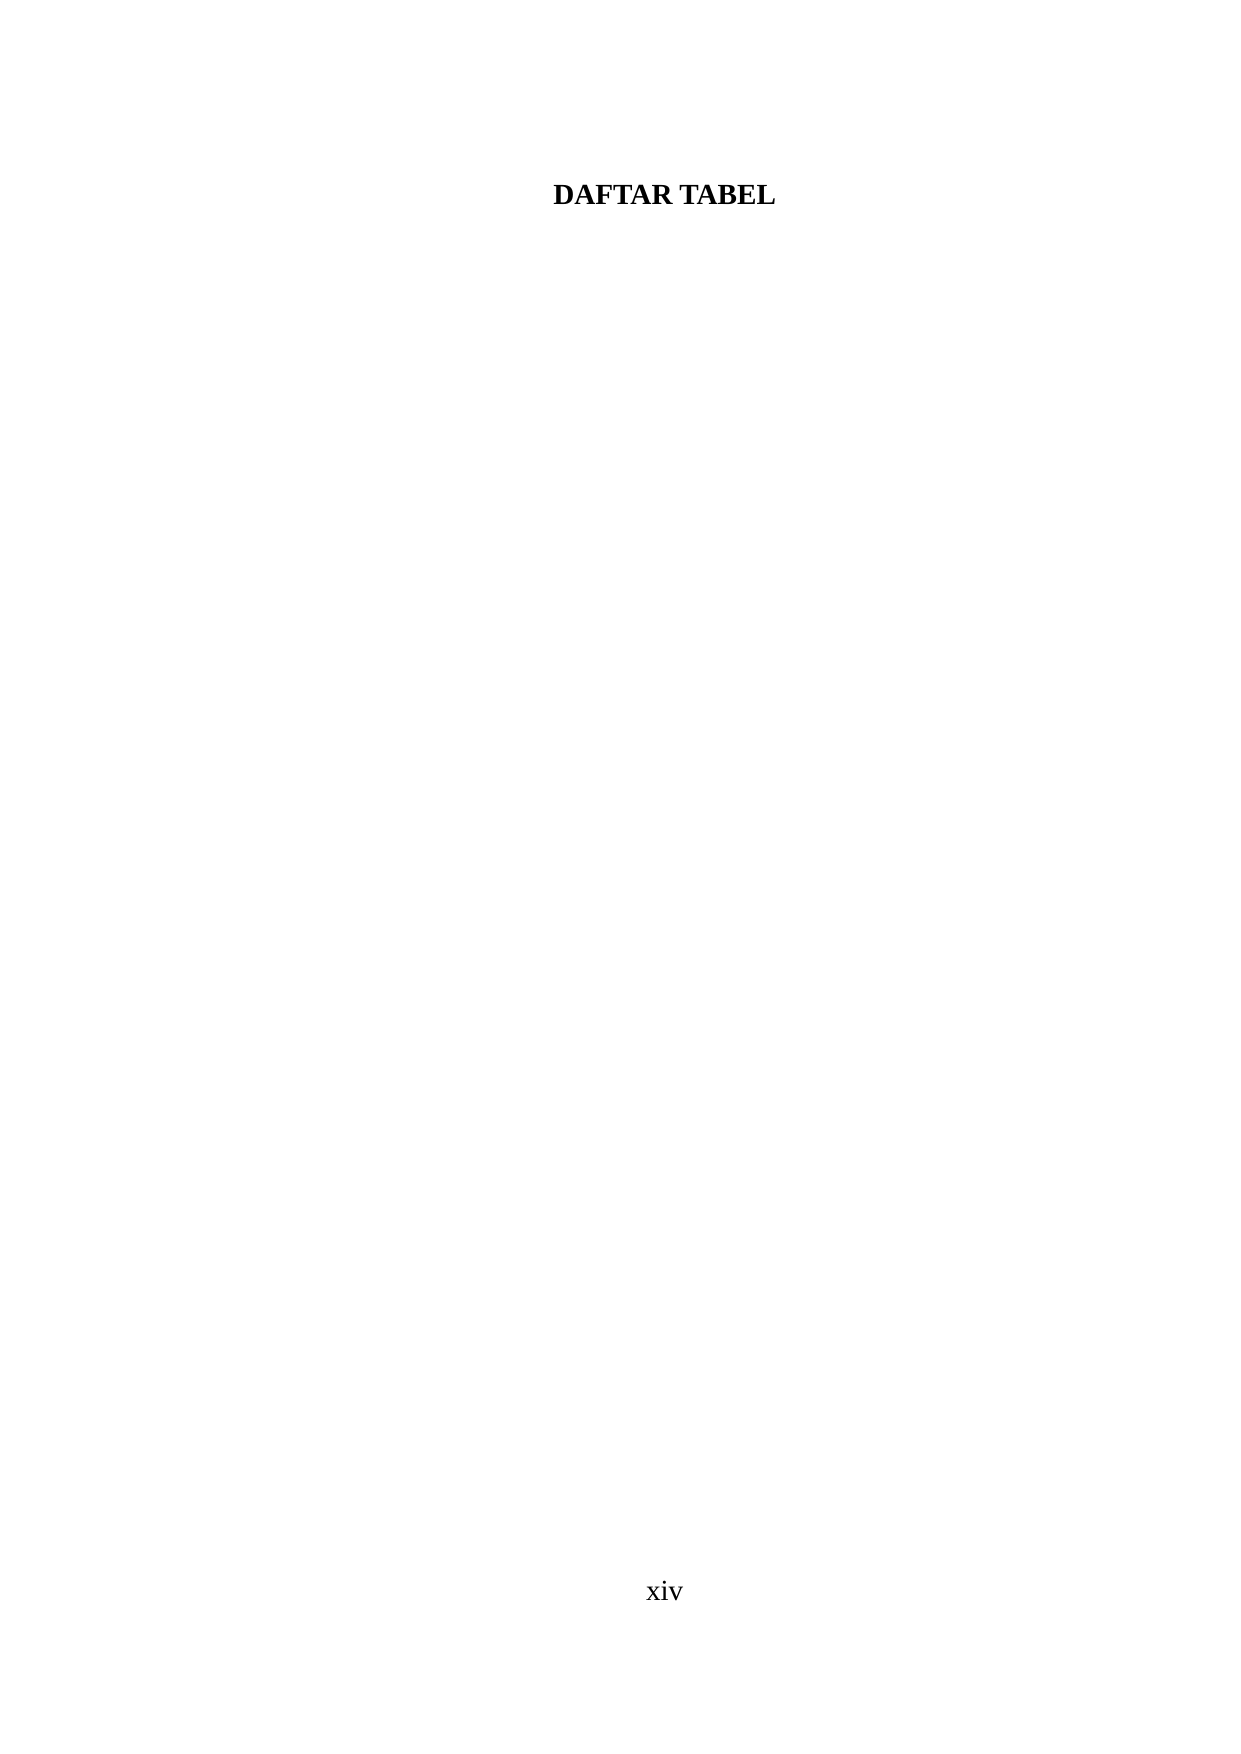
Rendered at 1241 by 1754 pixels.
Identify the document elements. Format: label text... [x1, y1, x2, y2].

subtitle DAFTAR TABEL [236, 177, 1093, 211]
